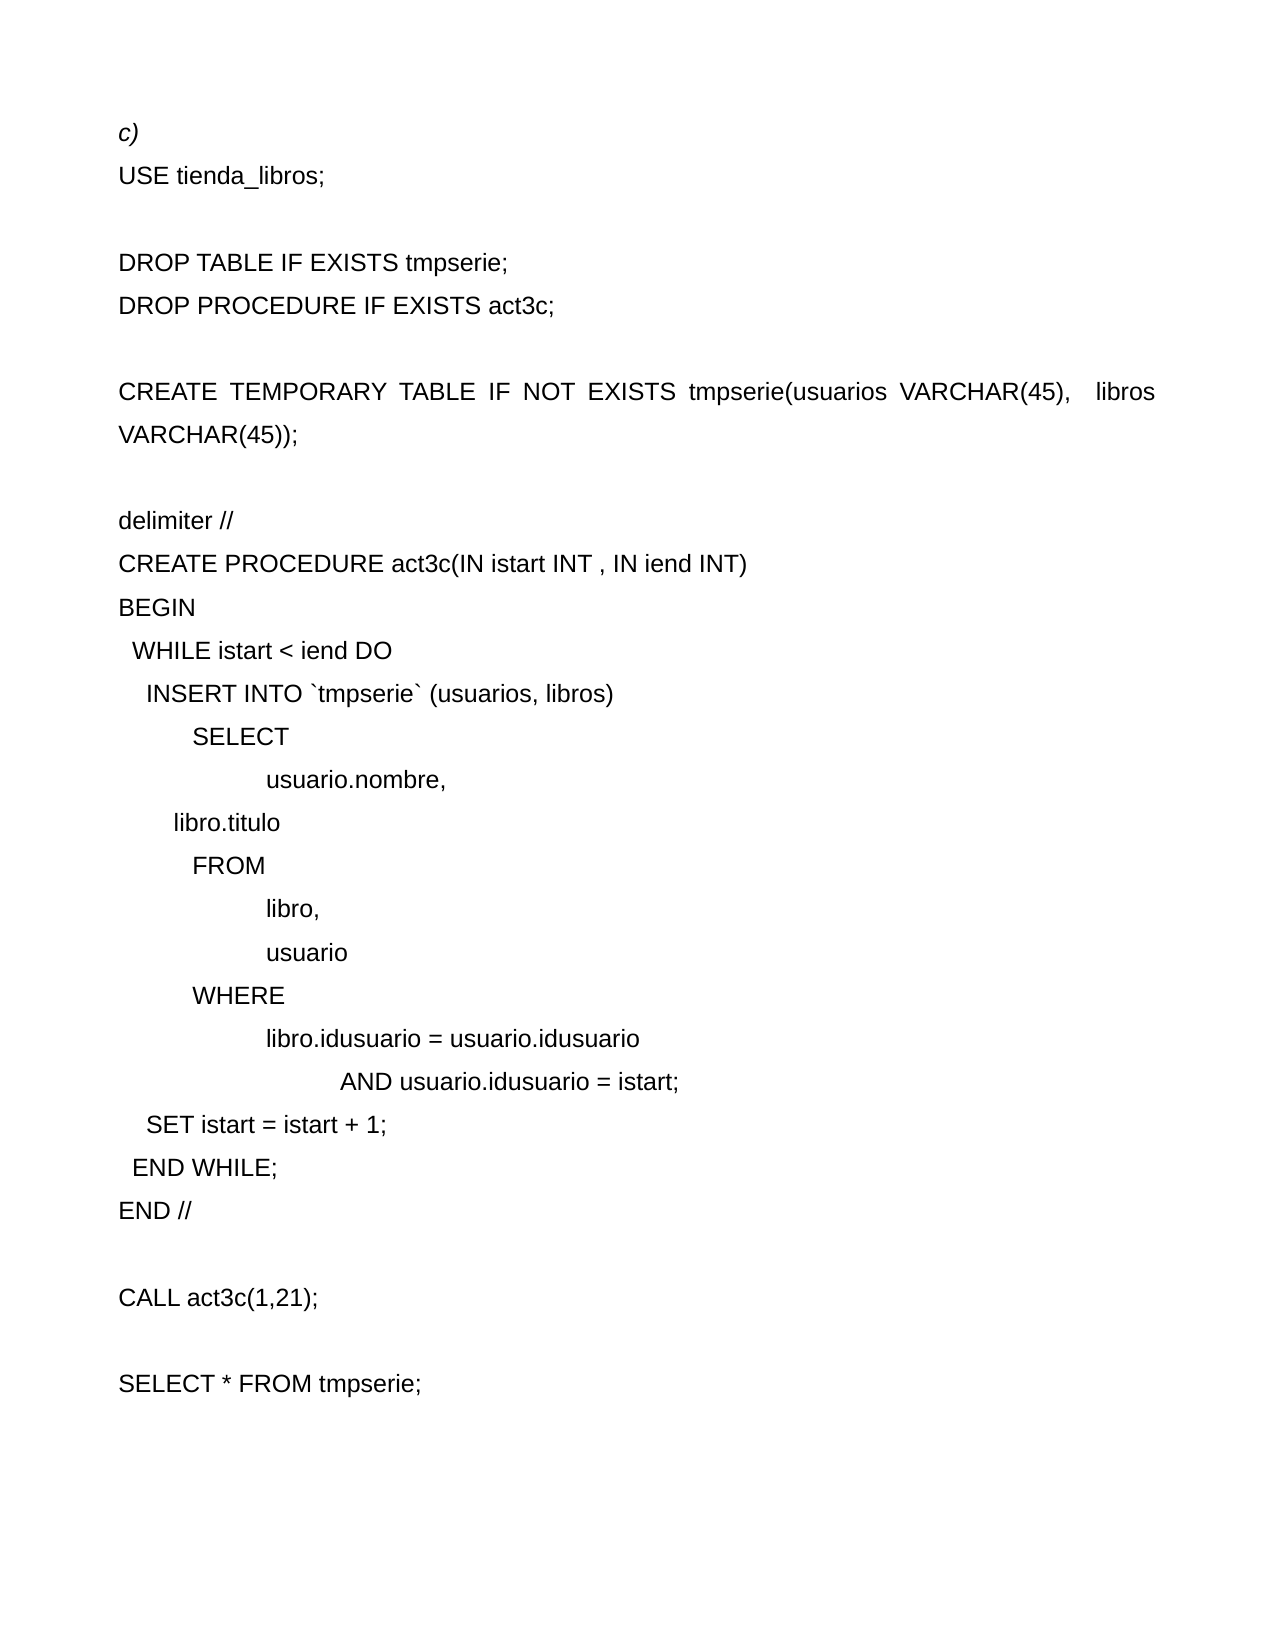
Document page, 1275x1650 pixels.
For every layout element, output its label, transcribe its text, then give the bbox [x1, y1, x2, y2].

text usuario.nombre, [118, 765, 1157, 794]
text END // [118, 1196, 1157, 1225]
text DROP PROCEDURE IF EXISTS act3c; [118, 291, 1157, 319]
text SET istart = istart + 1; [118, 1110, 1157, 1139]
text BEGIN [118, 592, 1157, 621]
text SELECT * FROM tmpserie; [118, 1369, 1157, 1397]
text c) [118, 118, 1157, 147]
text WHILE istart < iend DO [118, 636, 1157, 664]
text FROM [118, 851, 1157, 880]
text USE tienda_libros; [118, 161, 1157, 190]
text DROP TABLE IF EXISTS tmpserie; [118, 247, 1157, 276]
text CREATE PROCEDURE act3c(IN istart INT , IN iend INT) [118, 549, 1157, 578]
text SELECT [118, 722, 1157, 751]
text WHERE [118, 981, 1157, 1009]
text AND usuario.idusuario = istart; [118, 1067, 1157, 1096]
text libro, [118, 894, 1157, 923]
text CALL act3c(1,21); [118, 1282, 1157, 1311]
text INSERT INTO `tmpserie` (usuarios, libros) [118, 679, 1157, 707]
text CREATE TEMPORARY TABLE IF NOT EXISTS tmpserie(usuarios VARCHAR(45), libros VARCHAR(45)); [118, 377, 1157, 449]
text END WHILE; [118, 1153, 1157, 1182]
text delimiter // [118, 506, 1157, 535]
text libro.idusuario = usuario.idusuario [118, 1024, 1157, 1052]
text usuario [118, 937, 1157, 966]
text libro.titulo [118, 808, 1157, 837]
